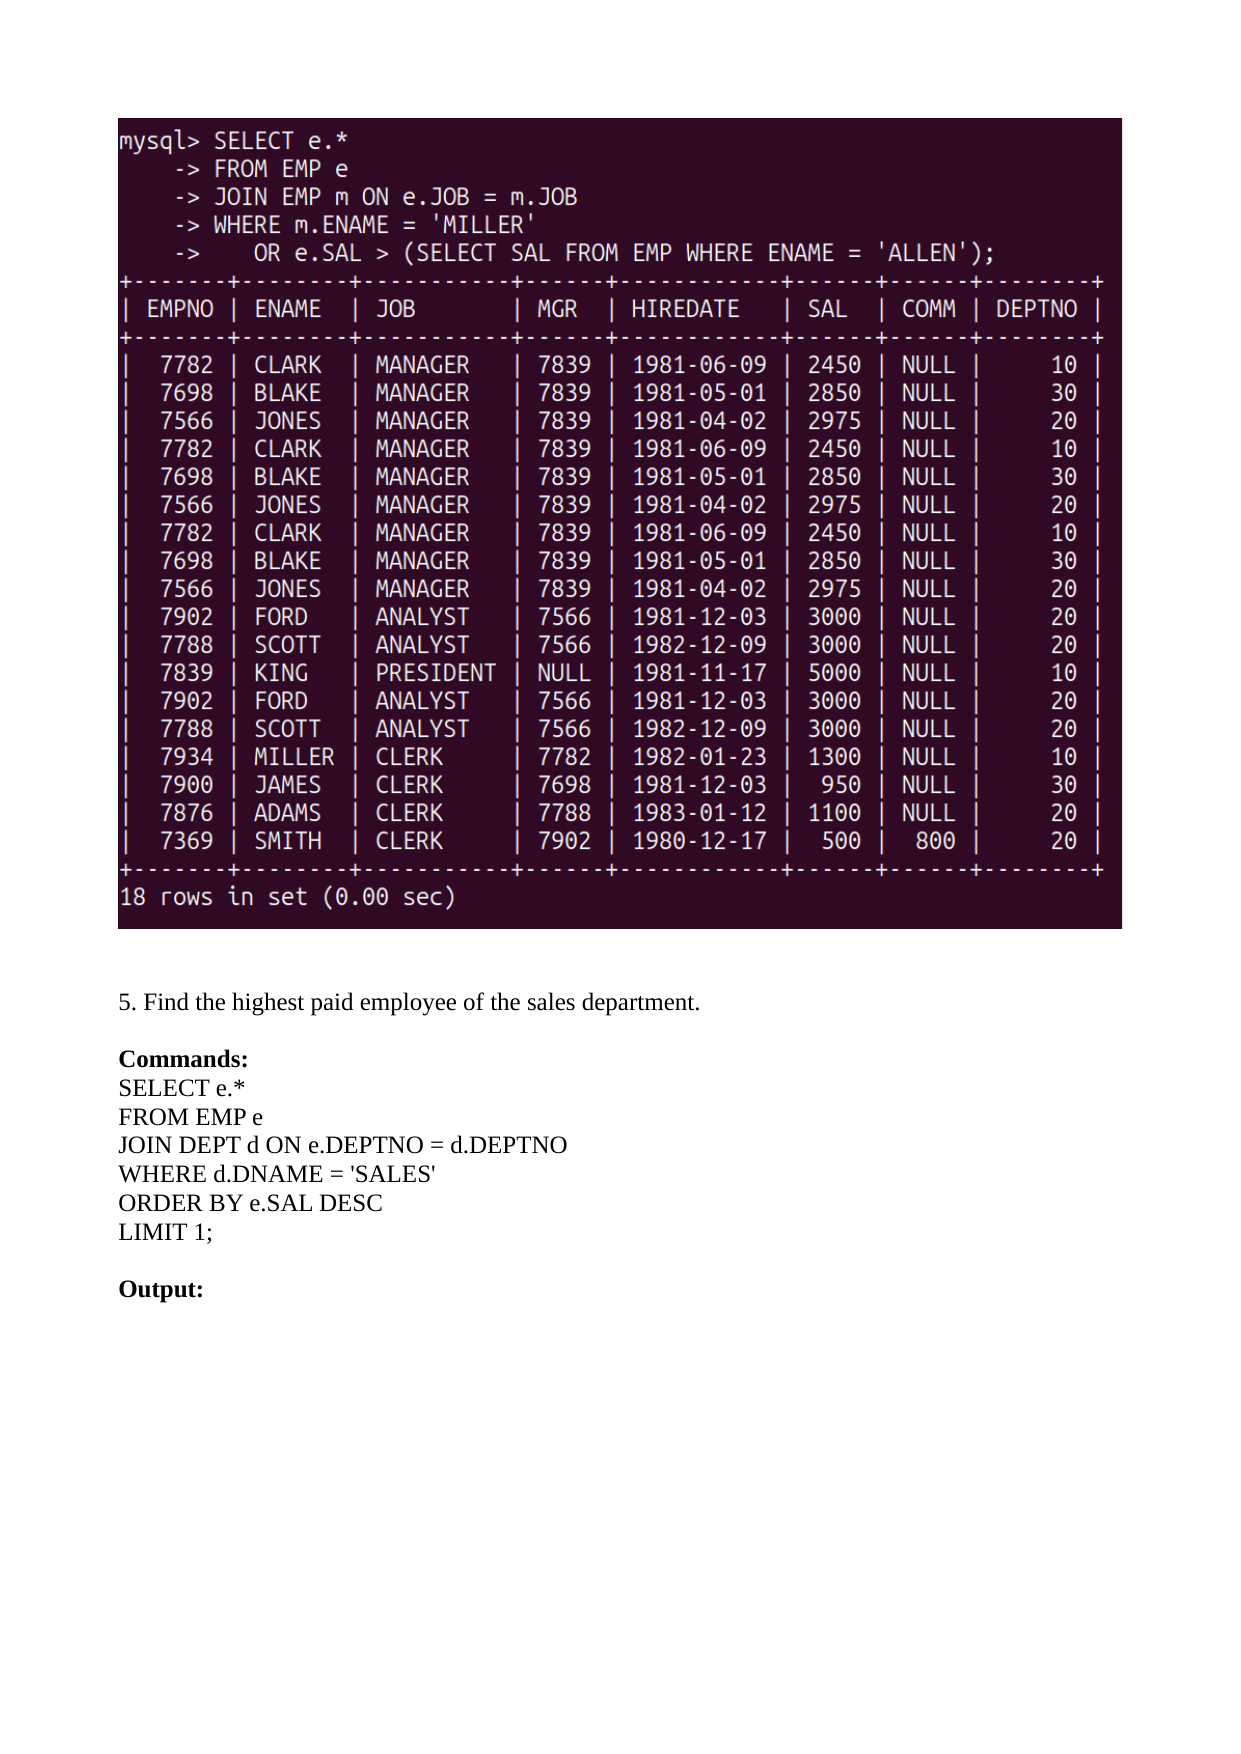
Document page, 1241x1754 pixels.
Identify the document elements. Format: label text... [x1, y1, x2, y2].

text Output: [118, 1274, 1122, 1303]
text JOIN DEPT d ON e.DEPTNO = d.DEPTNO [118, 1130, 1122, 1159]
text WHERE d.DNAME = 'SALES' [118, 1159, 1122, 1188]
text LIMIT 1; [118, 1217, 1122, 1245]
picture [118, 118, 1123, 929]
text 5. Find the highest paid employee of the sales department. [118, 987, 1122, 1015]
text FROM EMP e [118, 1102, 1122, 1130]
text Commands: [118, 1044, 1122, 1073]
text ORDER BY e.SAL DESC [118, 1188, 1122, 1217]
text SELECT e.* [118, 1073, 1122, 1102]
